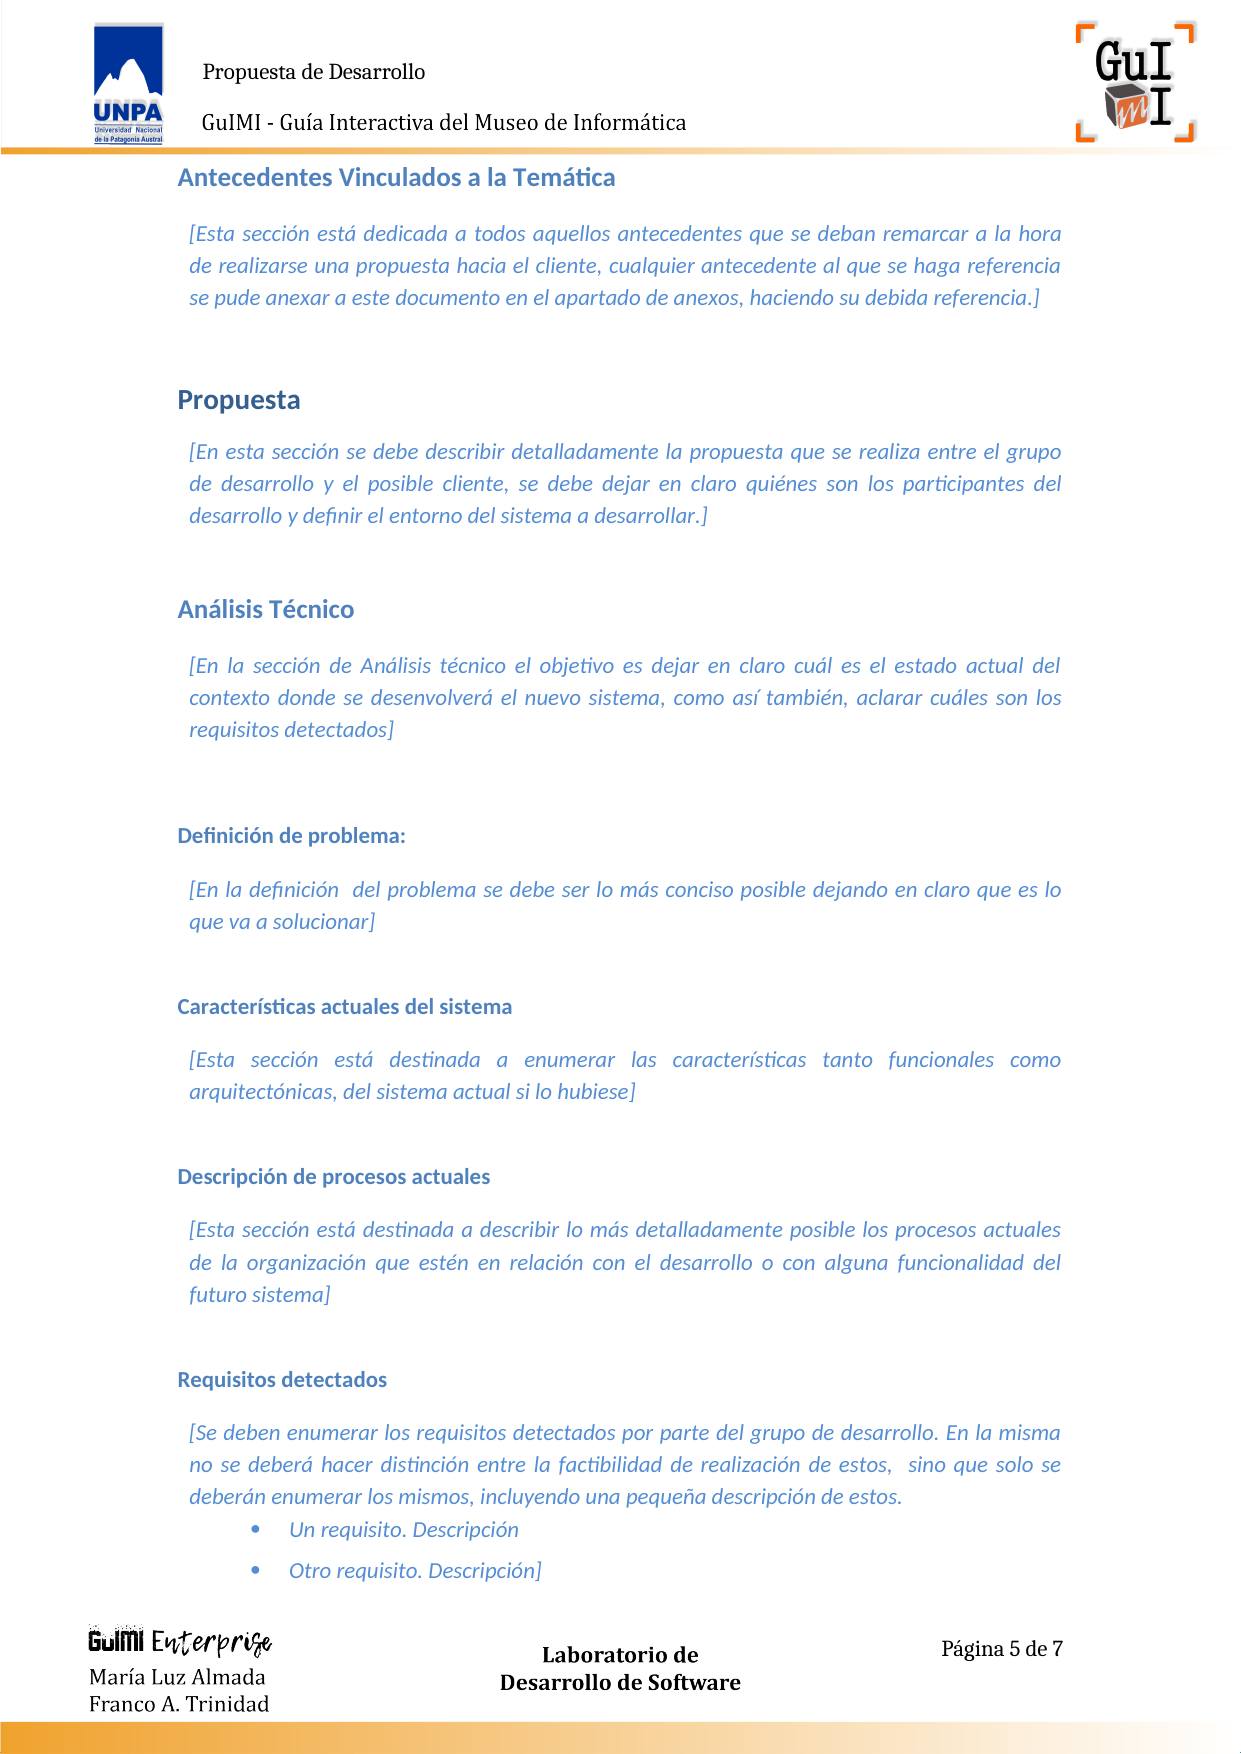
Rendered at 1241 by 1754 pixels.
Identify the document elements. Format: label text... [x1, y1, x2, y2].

text Requisitos detectados [177, 1333, 1063, 1393]
text Propuesta [177, 381, 1063, 416]
text [Esta sección está destinada a describir lo más detalladamente posible los procesos actuales de la organización que estén en relación con el desarrollo o con alguna funcionalidad del futuro sistema] [188, 1216, 1063, 1308]
text [Se deben enumerar los requisitos detectados por parte del grupo de desarrollo. En la misma no se deberá hacer distinción entre la factibilidad de realización de estos, sino que solo se deberán enumerar los mismos, incluyendo una pequeña descripción de estos. [188, 1418, 1063, 1511]
text [En la sección de Análisis técnico el objetivo es dejar en claro cuál es el estado actual del contexto donde se desenvolverá el nuevo sistema, como así también, aclarar cuáles son los requisitos detectados] [188, 651, 1063, 744]
list Un requisito. Descripción [251, 1515, 1063, 1543]
text [En la definición del problema se debe ser lo más conciso posible dejando en claro que es lo que va a solucionar] [188, 875, 1063, 935]
text Antecedentes Vinculados a la Temática [177, 160, 1063, 193]
list Otro requisito. Descripción] [251, 1557, 1063, 1585]
text Descripción de procesos actuales [177, 1130, 1063, 1191]
text Análisis Técnico [177, 554, 1063, 626]
picture [0, 0, 1241, 155]
text Características actuales del sistema [177, 960, 1063, 1020]
text Definición de problema: [177, 822, 1063, 850]
picture [0, 1613, 1241, 1754]
text [Esta sección está destinada a enumerar las características tanto funcionales como arquitectónicas, del sistema actual si lo hubiese] [188, 1045, 1063, 1105]
text [Esta sección está dedicada a todos aquellos antecedentes que se deban remarcar a la hora de realizarse una propuesta hacia el cliente, cualquier antecedente al que se haga referencia se pude anexar a este documento en el apartado de anexos, haciendo su debida referencia.] [188, 219, 1063, 311]
text [En esta sección se debe describir detalladamente la propuesta que se realiza entre el grupo de desarrollo y el posible cliente, se debe dejar en claro quiénes son los participantes del desarrollo y definir el entorno del sistema a desarrollar.] [188, 437, 1063, 529]
